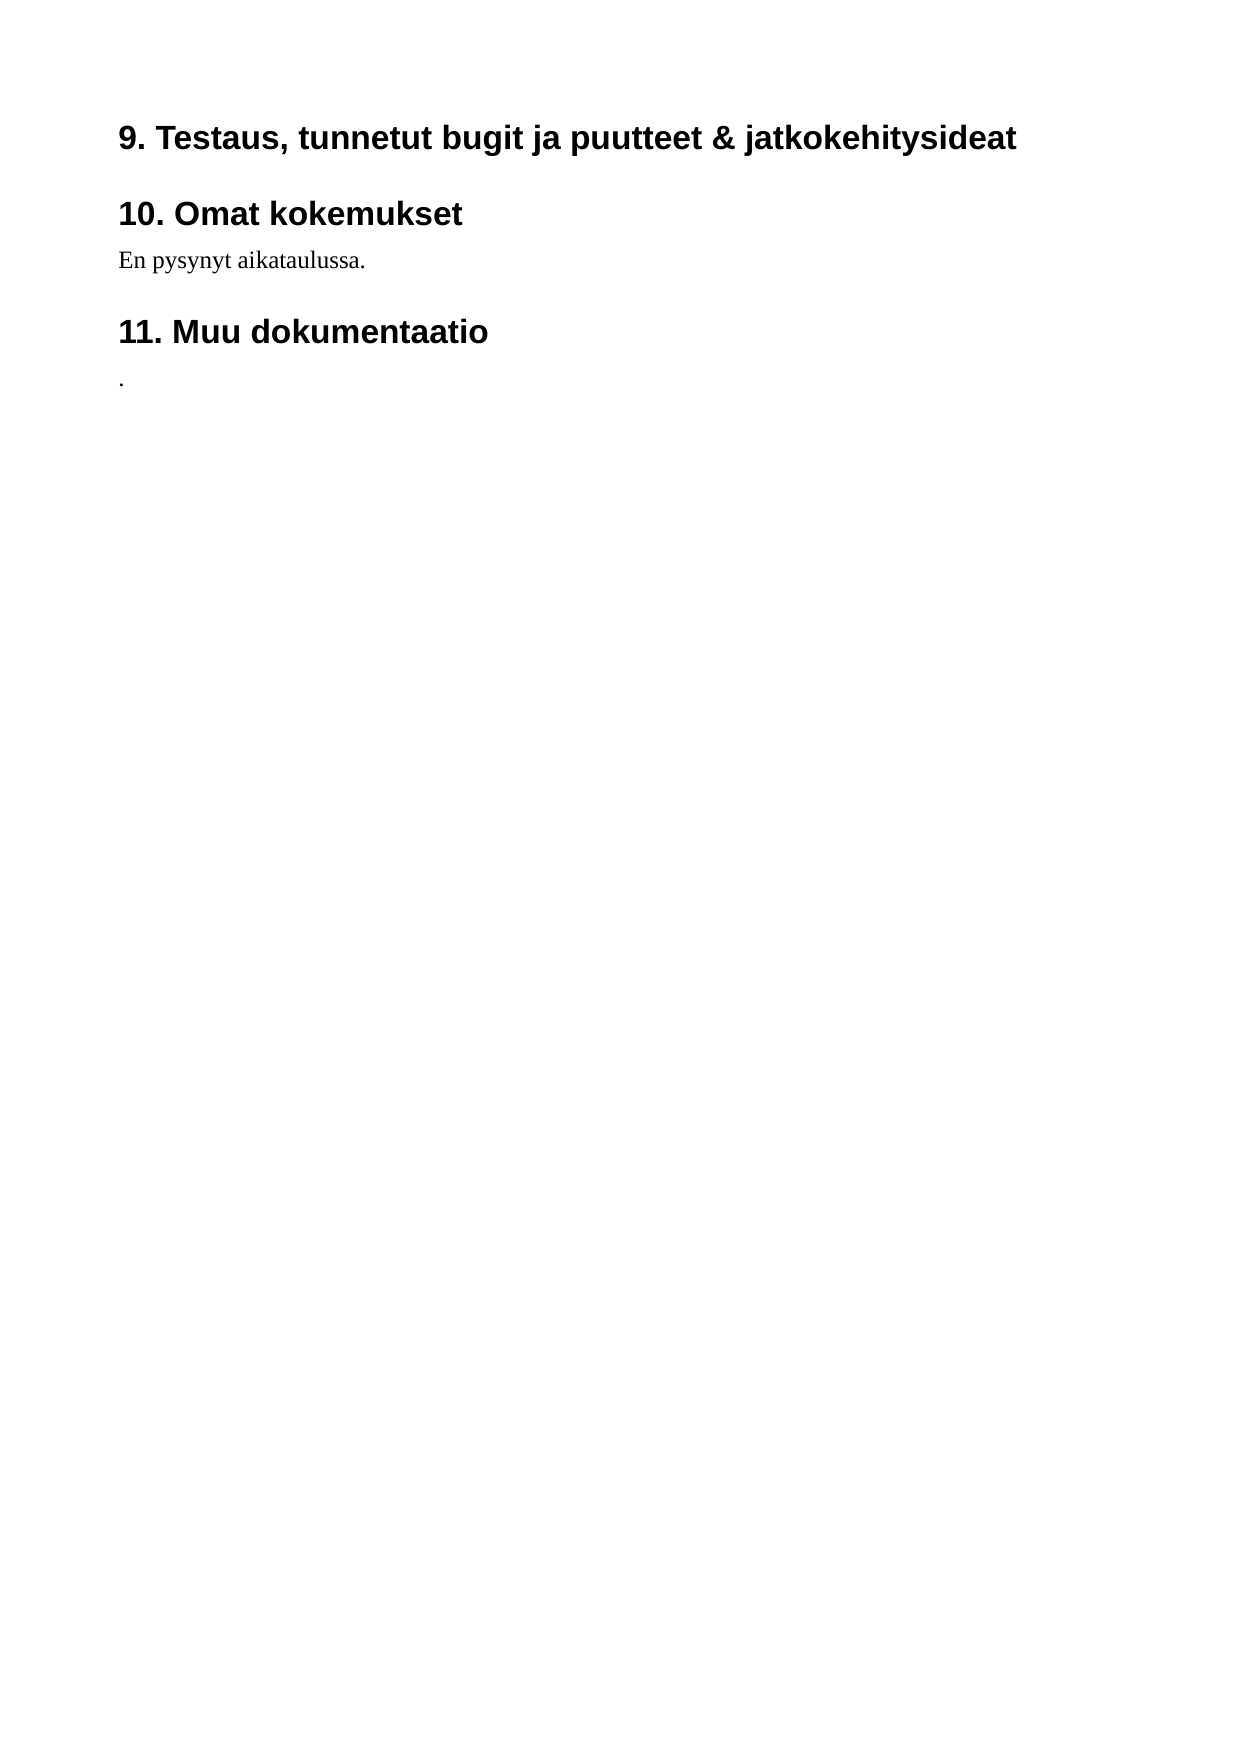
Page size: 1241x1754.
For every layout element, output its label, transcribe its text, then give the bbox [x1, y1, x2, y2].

subtitle 10. Omat kokemukset [118, 194, 1122, 233]
text En pysynyt aikataulussa. [118, 245, 1122, 274]
subtitle 11. Muu dokumentaatio [118, 312, 1122, 350]
text . [118, 363, 1122, 392]
subtitle 9. Testaus, tunnetut bugit ja puutteet & jatkokehitysideat [118, 118, 1122, 157]
